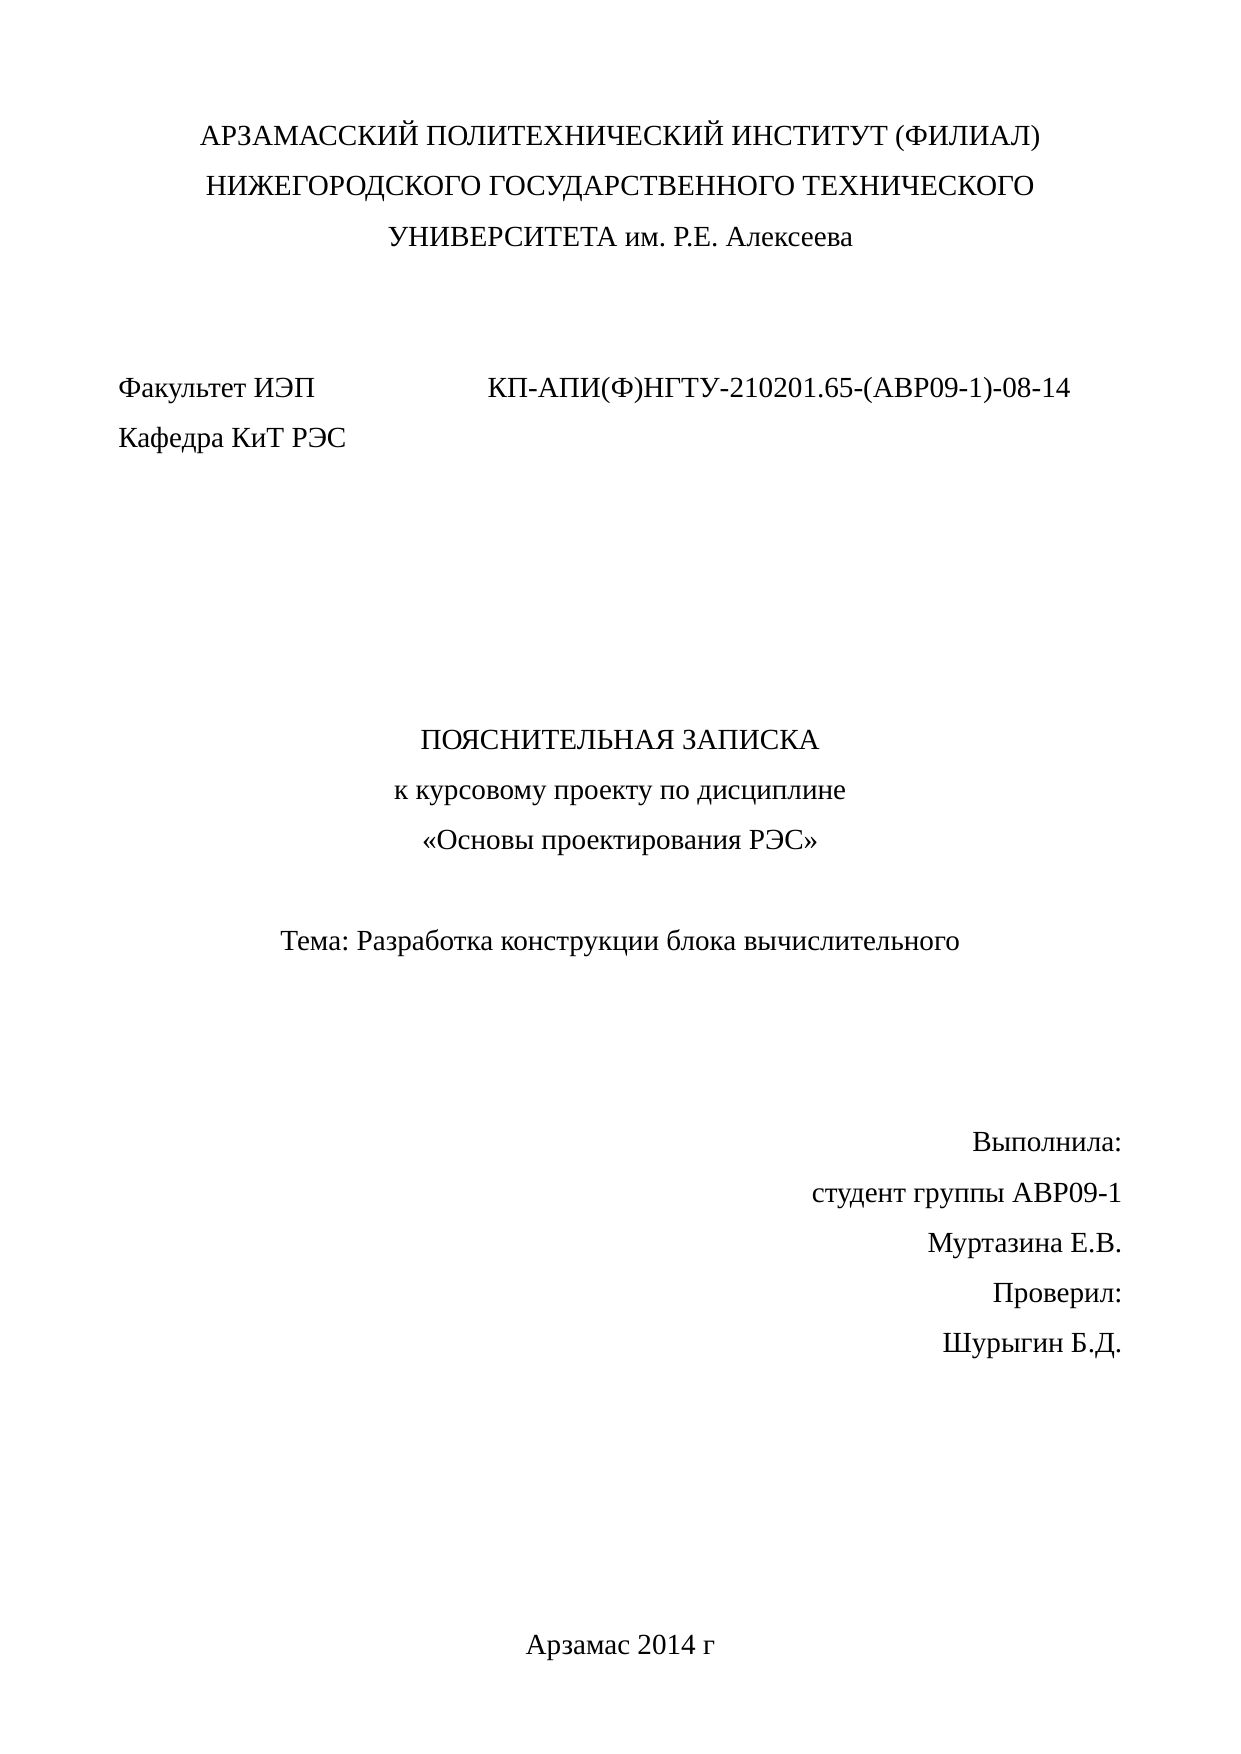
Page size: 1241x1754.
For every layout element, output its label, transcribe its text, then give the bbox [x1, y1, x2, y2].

text студент группы АВР09-1 [118, 1175, 1122, 1208]
text ПОЯСНИТЕЛЬНАЯ ЗАПИСКА [118, 722, 1122, 755]
text Муртазина Е.В. [118, 1225, 1122, 1258]
text Факультет ИЭП КП-АПИ(Ф)НГТУ-210201.65-(АВР09-1)-08-14 [118, 370, 1122, 403]
text Кафедра КиТ РЭС [118, 420, 1122, 453]
text Выполнила: [118, 1124, 1122, 1158]
text Арзамас 2014 г [118, 1627, 1122, 1661]
text АРЗАМАССКИЙ ПОЛИТЕХНИЧЕСКИЙ ИНСТИТУТ (ФИЛИАЛ) НИЖЕГОРОДСКОГО ГОСУДАРСТВЕННОГО ТЕХНИЧЕСКОГО УНИВЕРСИТЕТА им. Р.Е. Алексеева [118, 118, 1122, 252]
text Тема: Разработка конструкции блока вычислительного [118, 923, 1122, 957]
text Проверил: [118, 1275, 1122, 1309]
text Шурыгин Б.Д. [118, 1326, 1122, 1359]
text «Основы проектирования РЭС» [118, 822, 1122, 856]
text к курсовому проекту по дисциплине [118, 772, 1122, 806]
